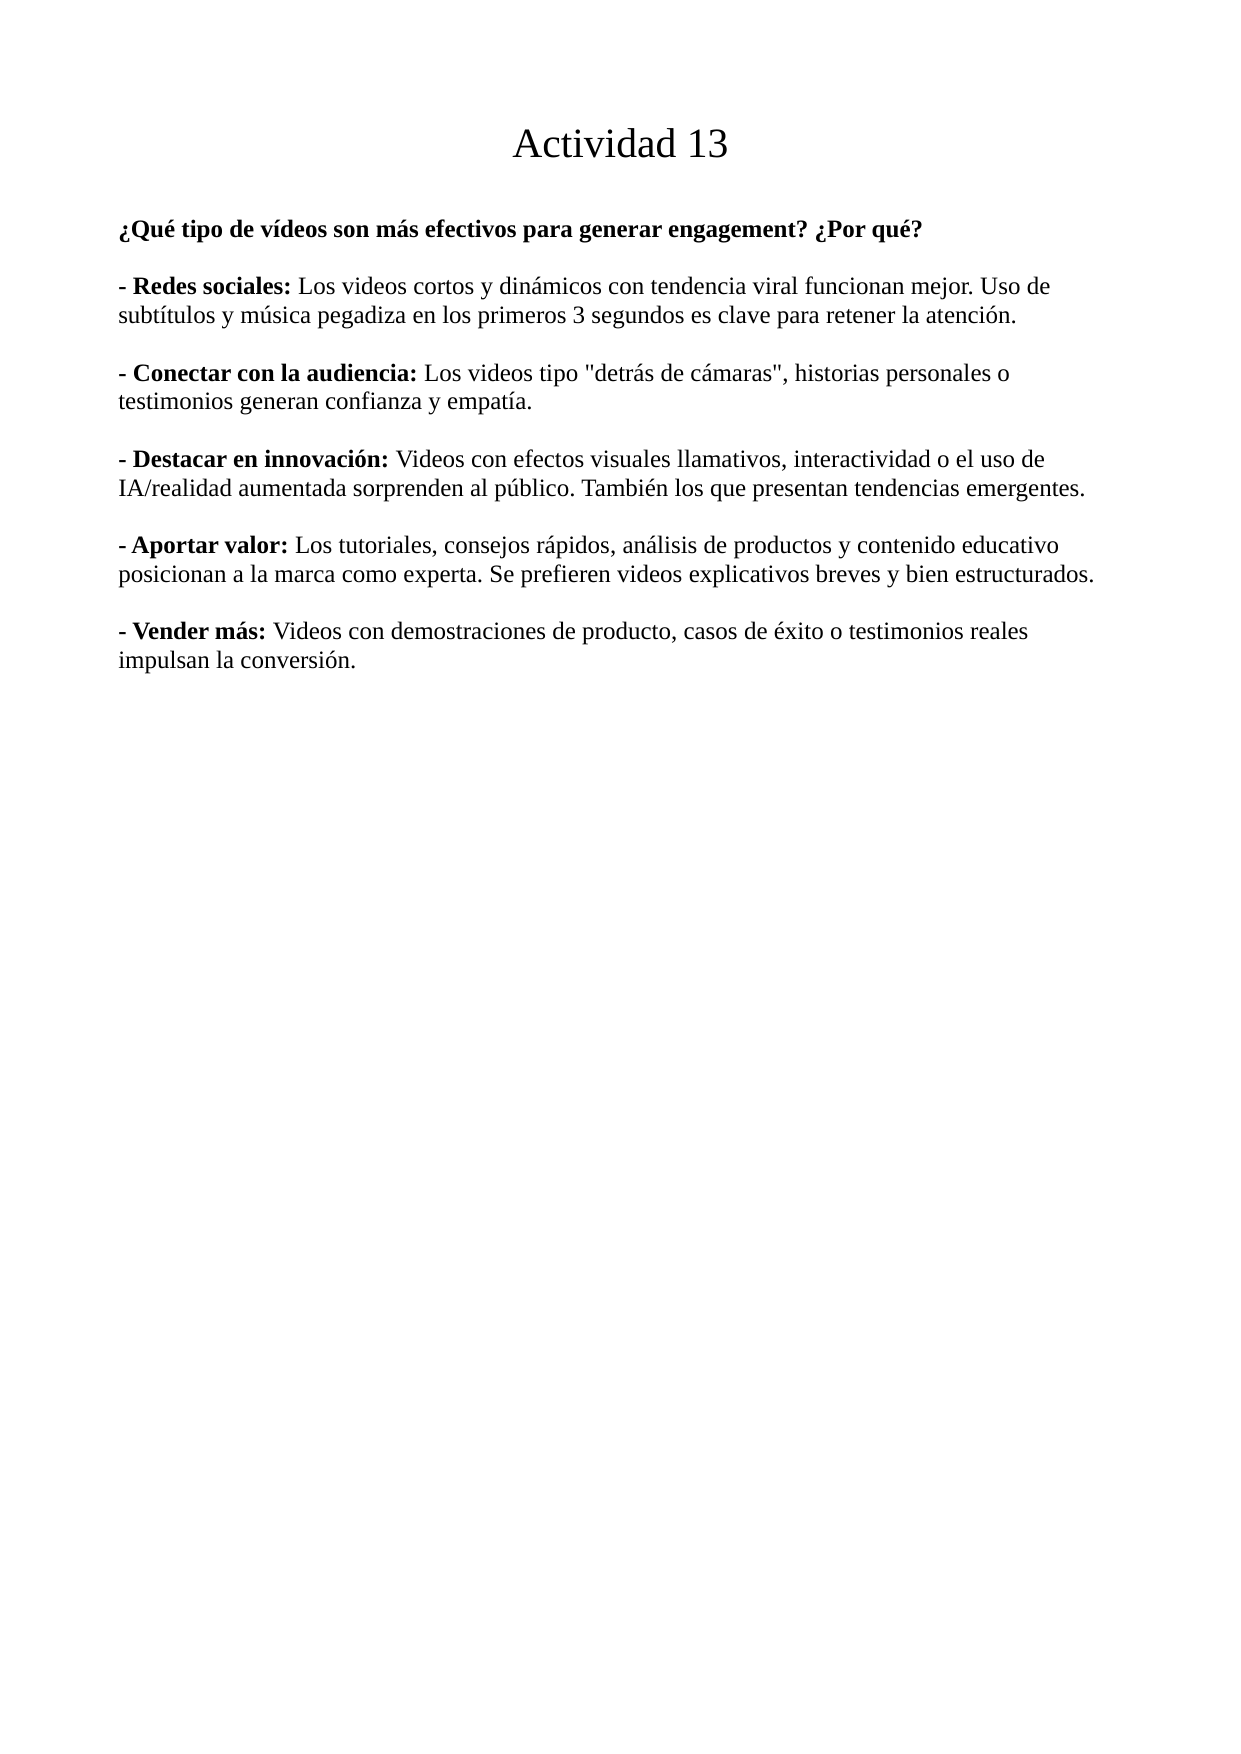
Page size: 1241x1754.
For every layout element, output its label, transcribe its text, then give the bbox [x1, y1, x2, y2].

text - Destacar en innovación: Videos con efectos visuales llamativos, interactividad o el uso de IA/realidad aumentada sorprenden al público. También los que presentan tendencias emergentes. [118, 444, 1122, 501]
text - Aportar valor: Los tutoriales, consejos rápidos, análisis de productos y contenido educativo posicionan a la marca como experta. Se prefieren videos explicativos breves y bien estructurados. [118, 530, 1122, 588]
text - Redes sociales: Los videos cortos y dinámicos con tendencia viral funcionan mejor. Uso de subtítulos y música pegadiza en los primeros 3 segundos es clave para retener la atención. [118, 271, 1122, 329]
text Actividad 13 [118, 118, 1122, 166]
text ¿Qué tipo de vídeos son más efectivos para generar engagement? ¿Por qué? [118, 214, 1122, 243]
text - Vender más: Videos con demostraciones de producto, casos de éxito o testimonios reales impulsan la conversión. [118, 616, 1122, 674]
text - Conectar con la audiencia: Los videos tipo "detrás de cámaras", historias personales o testimonios generan confianza y empatía. [118, 358, 1122, 415]
